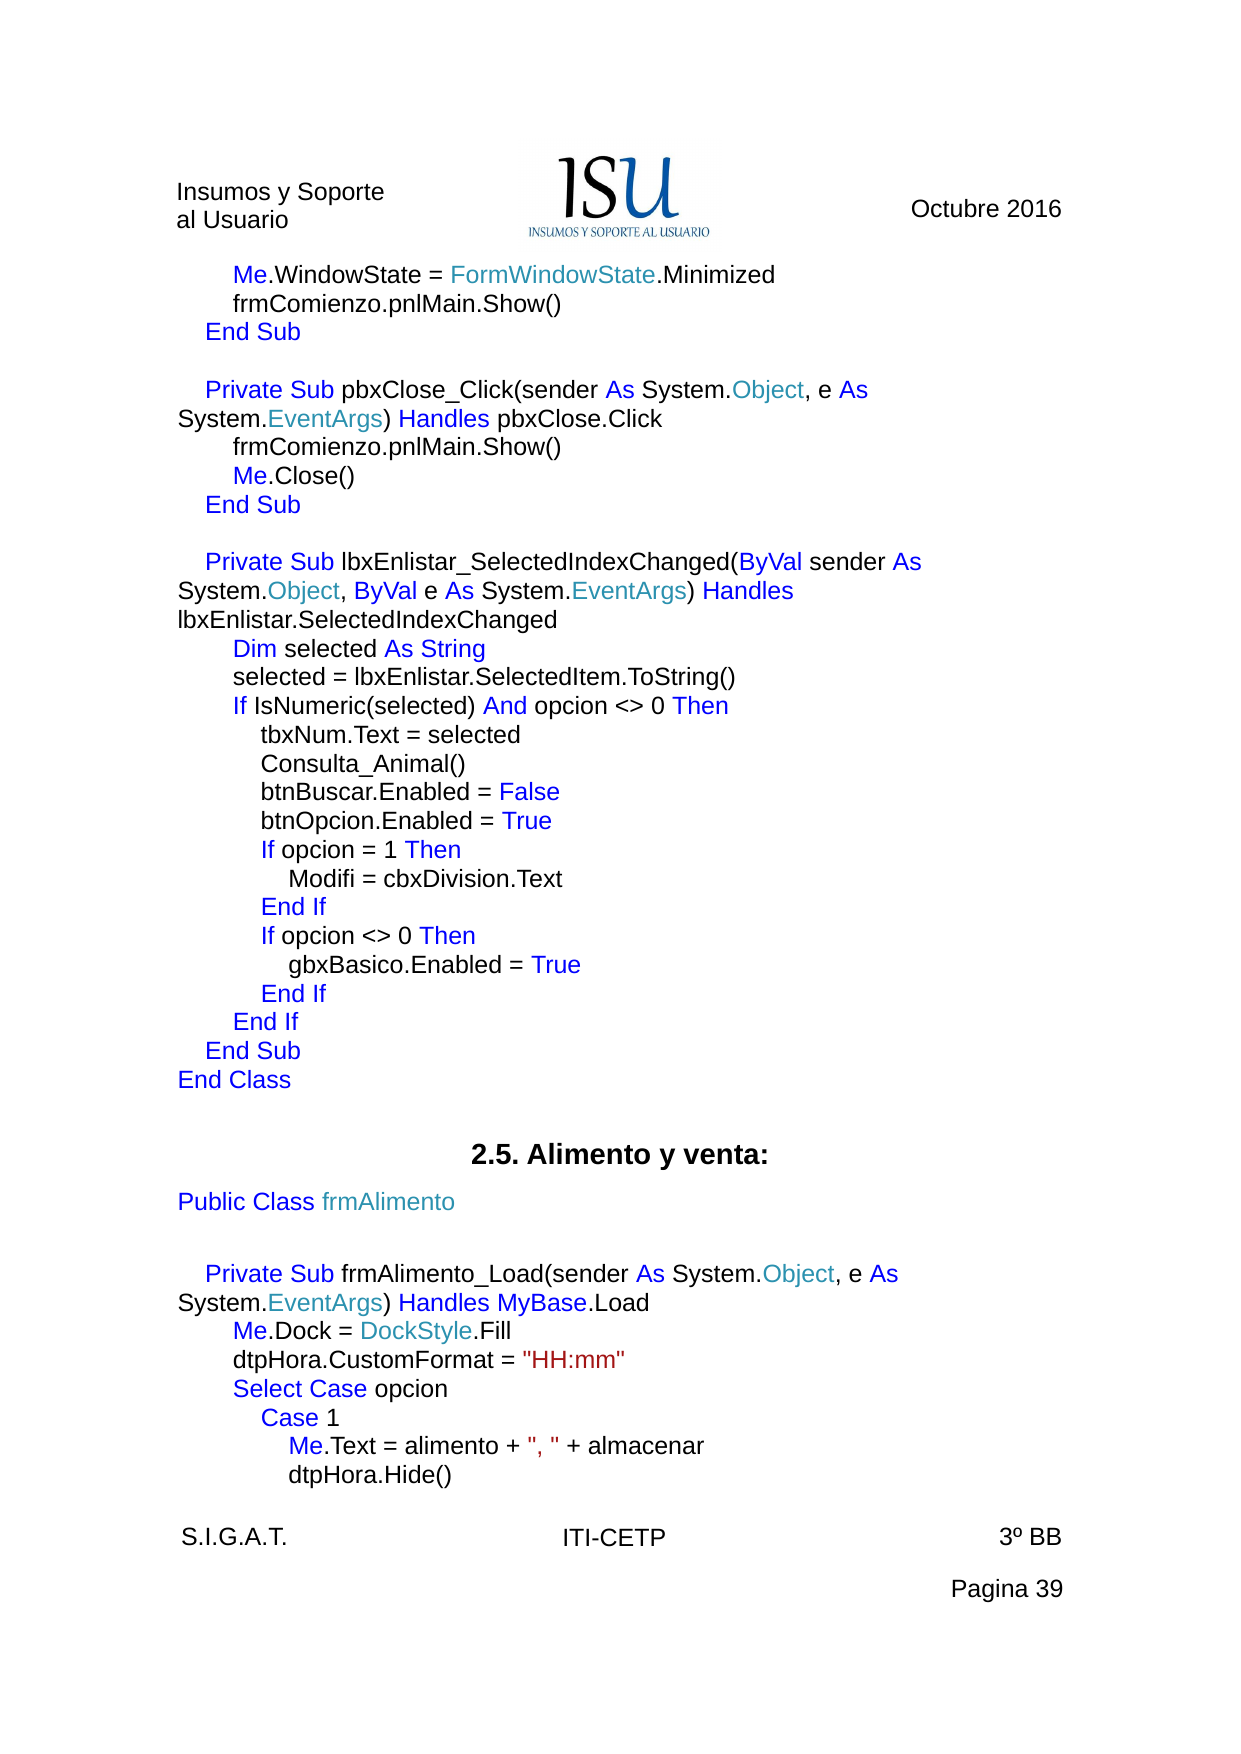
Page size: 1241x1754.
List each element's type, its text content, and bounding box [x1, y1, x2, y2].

text Case 1 [177, 1403, 1063, 1431]
text End If [177, 978, 1063, 1007]
text Me.Dock = DockStyle.Fill [177, 1316, 1063, 1345]
text End Class [177, 1065, 1063, 1093]
text frmComienzo.pnlMain.Show() [177, 432, 1063, 461]
text dtpHora.Hide() [177, 1460, 1063, 1489]
text Me.Text = alimento + ", " + almacenar [177, 1431, 1063, 1460]
text End If [177, 892, 1063, 921]
text Dim selected As String [177, 633, 1063, 662]
text Private Sub frmAlimento_Load(sender As System.Object, e As System.EventArgs) Handles MyBase.Load [177, 1259, 1063, 1316]
text frmComienzo.pnlMain.Show() [177, 288, 1063, 317]
text Public Class frmAlimento [177, 1187, 1063, 1216]
text If opcion <> 0 Then [177, 921, 1063, 950]
text End Sub [177, 490, 1063, 518]
text gbxBasico.Enabled = True [177, 950, 1063, 978]
text btnBuscar.Enabled = False [177, 777, 1063, 806]
text Private Sub pbxClose_Click(sender As System.Object, e As System.EventArgs) Handles pbxClose.Click [177, 375, 1063, 432]
text Select Case opcion [177, 1374, 1063, 1403]
text Me.WindowState = FormWindowState.Minimized [177, 260, 1063, 288]
text Modifi = cbxDivision.Text [177, 863, 1063, 892]
text btnOpcion.Enabled = True [177, 806, 1063, 835]
text tbxNum.Text = selected [177, 720, 1063, 748]
text dtpHora.CustomFormat = "HH:mm" [177, 1345, 1063, 1374]
text Consulta_Animal() [177, 748, 1063, 777]
text If IsNumeric(selected) And opcion <> 0 Then [177, 691, 1063, 720]
text End If [177, 1007, 1063, 1036]
text End Sub [177, 1036, 1063, 1065]
text Me.Close() [177, 461, 1063, 490]
text 2.5. Alimento y venta: [177, 1137, 1063, 1170]
text End Sub [177, 317, 1063, 346]
picture [517, 138, 723, 252]
text If opcion = 1 Then [177, 835, 1063, 863]
text Private Sub lbxEnlistar_SelectedIndexChanged(ByVal sender As System.Object, ByVal e As System.EventArgs) Handles lbxEnlistar.SelectedIndexChanged [177, 547, 1063, 633]
text selected = lbxEnlistar.SelectedItem.ToString() [177, 662, 1063, 691]
